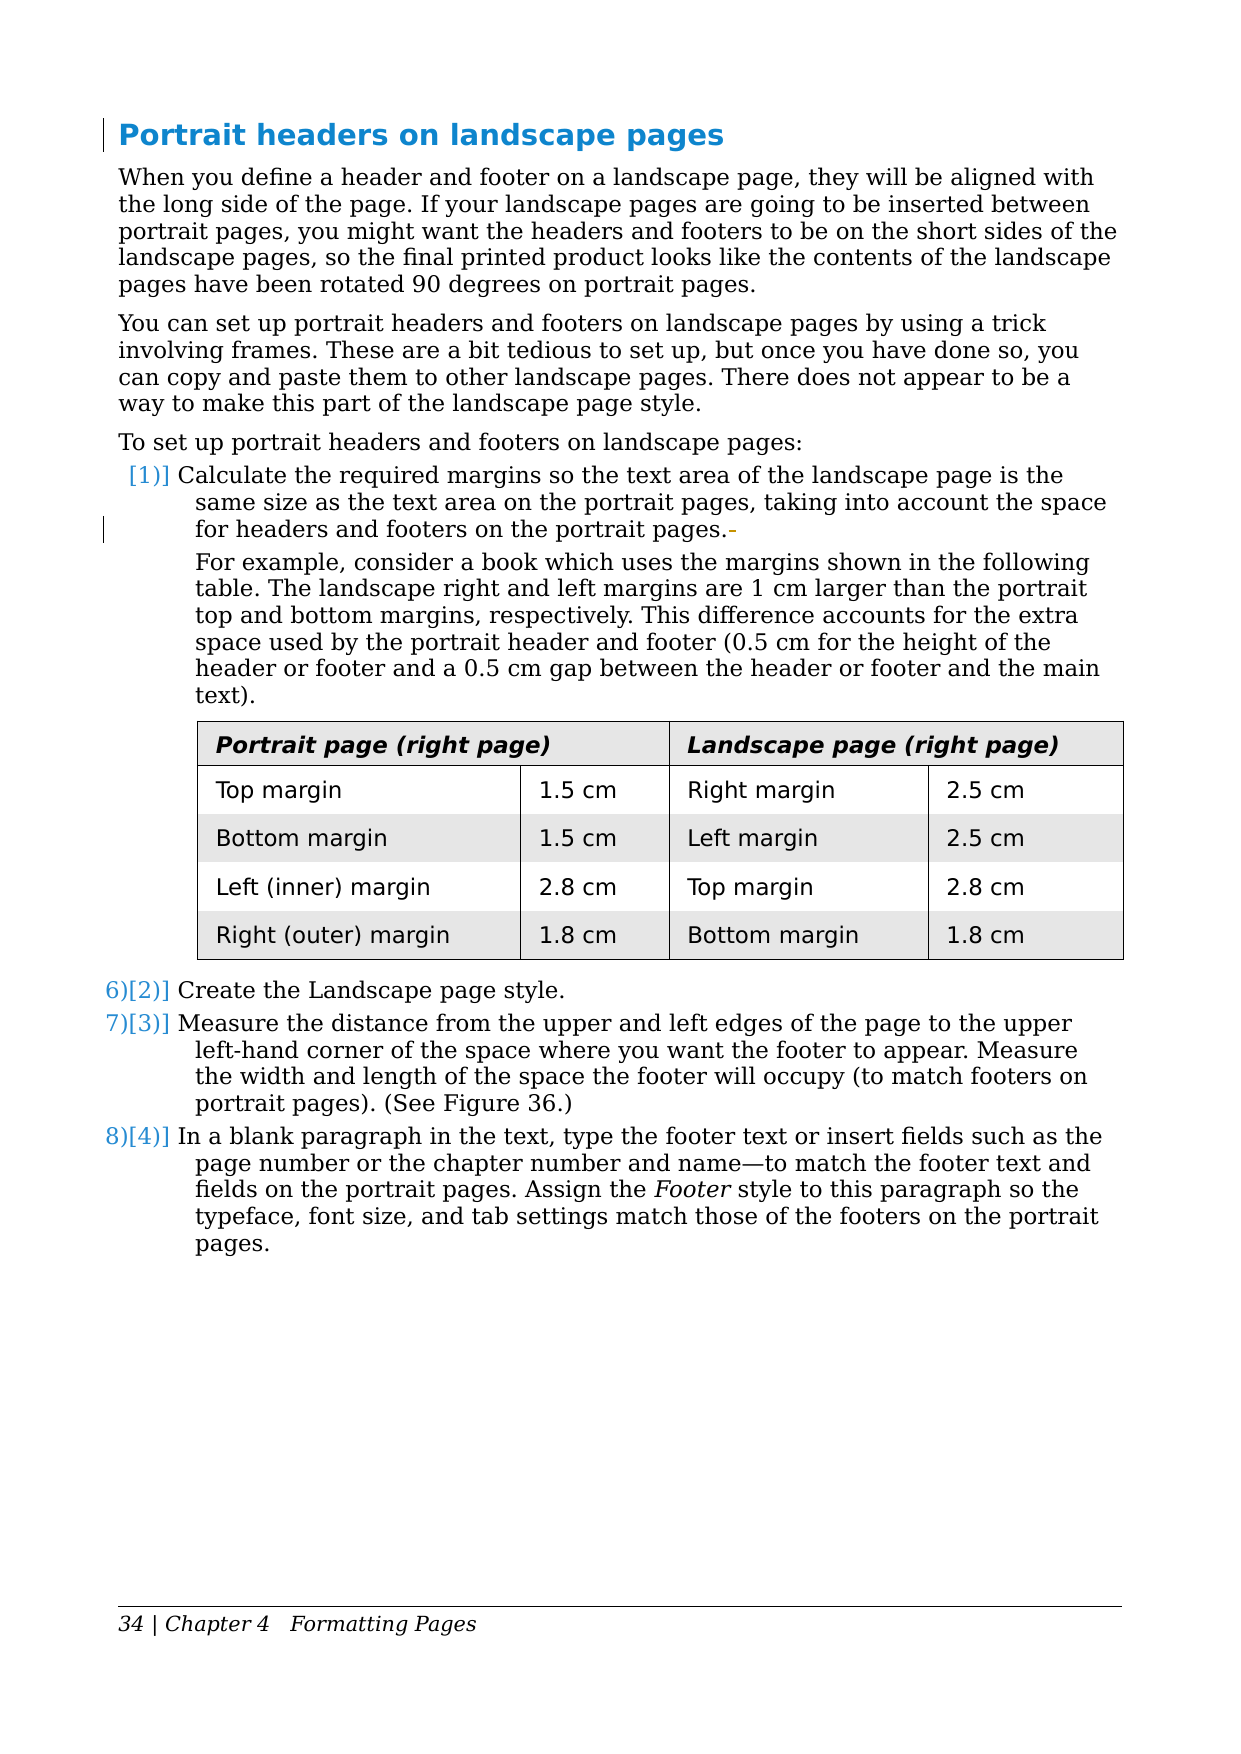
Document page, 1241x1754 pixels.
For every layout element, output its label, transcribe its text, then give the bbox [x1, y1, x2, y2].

text When you define a header and footer on a landscape page, they will be aligned with the long side of the page. If your landscape pages are going to be inserted between portrait pages, you might want the headers and footers to be on the short sides of the landscape pages, so the final printed product looks like the contents of the landscape pages have been rotated 90 degrees on portrait pages. [118, 164, 1122, 298]
table_cell Left (inner) margin [198, 862, 520, 911]
table_cell Right (outer) margin [198, 911, 520, 959]
list To set up portrait headers and footers on landscape pages: [118, 429, 1122, 456]
table_cell 2.8 cm [929, 862, 1123, 911]
list For example, consider a book which uses the margins shown in the following table. The landscape right and left margins are 1 cm larger than the portrait top and bottom margins, respectively. This difference accounts for the extra space used by the portrait header and footer (0.5 cm for the height of the header or footer and a 0.5 cm gap between the header or footer and the main text). [195, 549, 1122, 709]
table_cell Bottom margin [198, 814, 520, 862]
table_cell Right margin [670, 766, 928, 814]
list Create the Landscape page style. [177, 977, 1122, 1004]
table_cell 1.5 cm [521, 814, 669, 862]
table_header Portrait page (right page) [198, 722, 669, 765]
list Measure the distance from the upper and left edges of the page to the upper left-hand corner of the space where you want the footer to appear. Measure the width and length of the space the footer will occupy (to match footers on portrait pages). (See Figure 36.) [177, 1010, 1122, 1117]
list In a blank paragraph in the text, type the footer text or insert fields such as the page number or the chapter number and name—to match the footer text and fields on the portrait pages. Assign the Footer style to this paragraph so the typeface, font size, and tab settings match those of the footers on the portrait pages. [177, 1123, 1122, 1256]
list Calculate the required margins so the text area of the landscape page is the same size as the text area on the portrait pages, taking into account the space for headers and footers on the portrait pages. [177, 463, 1122, 543]
table_cell 2.8 cm [521, 862, 669, 911]
table_cell 1.5 cm [521, 766, 669, 814]
table_cell Bottom margin [670, 911, 928, 959]
subtitle Portrait headers on landscape pages [118, 118, 1122, 152]
text You can set up portrait headers and footers on landscape pages by using a trick involving frames. These are a bit tedious to set up, but once you have done so, you can copy and paste them to other landscape pages. There does not appear to be a way to make this part of the landscape page style. [118, 310, 1122, 417]
table_cell Left margin [670, 814, 928, 862]
table_header Landscape page (right page) [670, 722, 1123, 765]
table_cell 1.8 cm [521, 911, 669, 959]
table_cell Top margin [670, 862, 928, 911]
table_cell 2.5 cm [929, 814, 1123, 862]
table_cell 1.8 cm [929, 911, 1123, 959]
table_cell Top margin [198, 766, 520, 814]
table_cell 2.5 cm [929, 766, 1123, 814]
